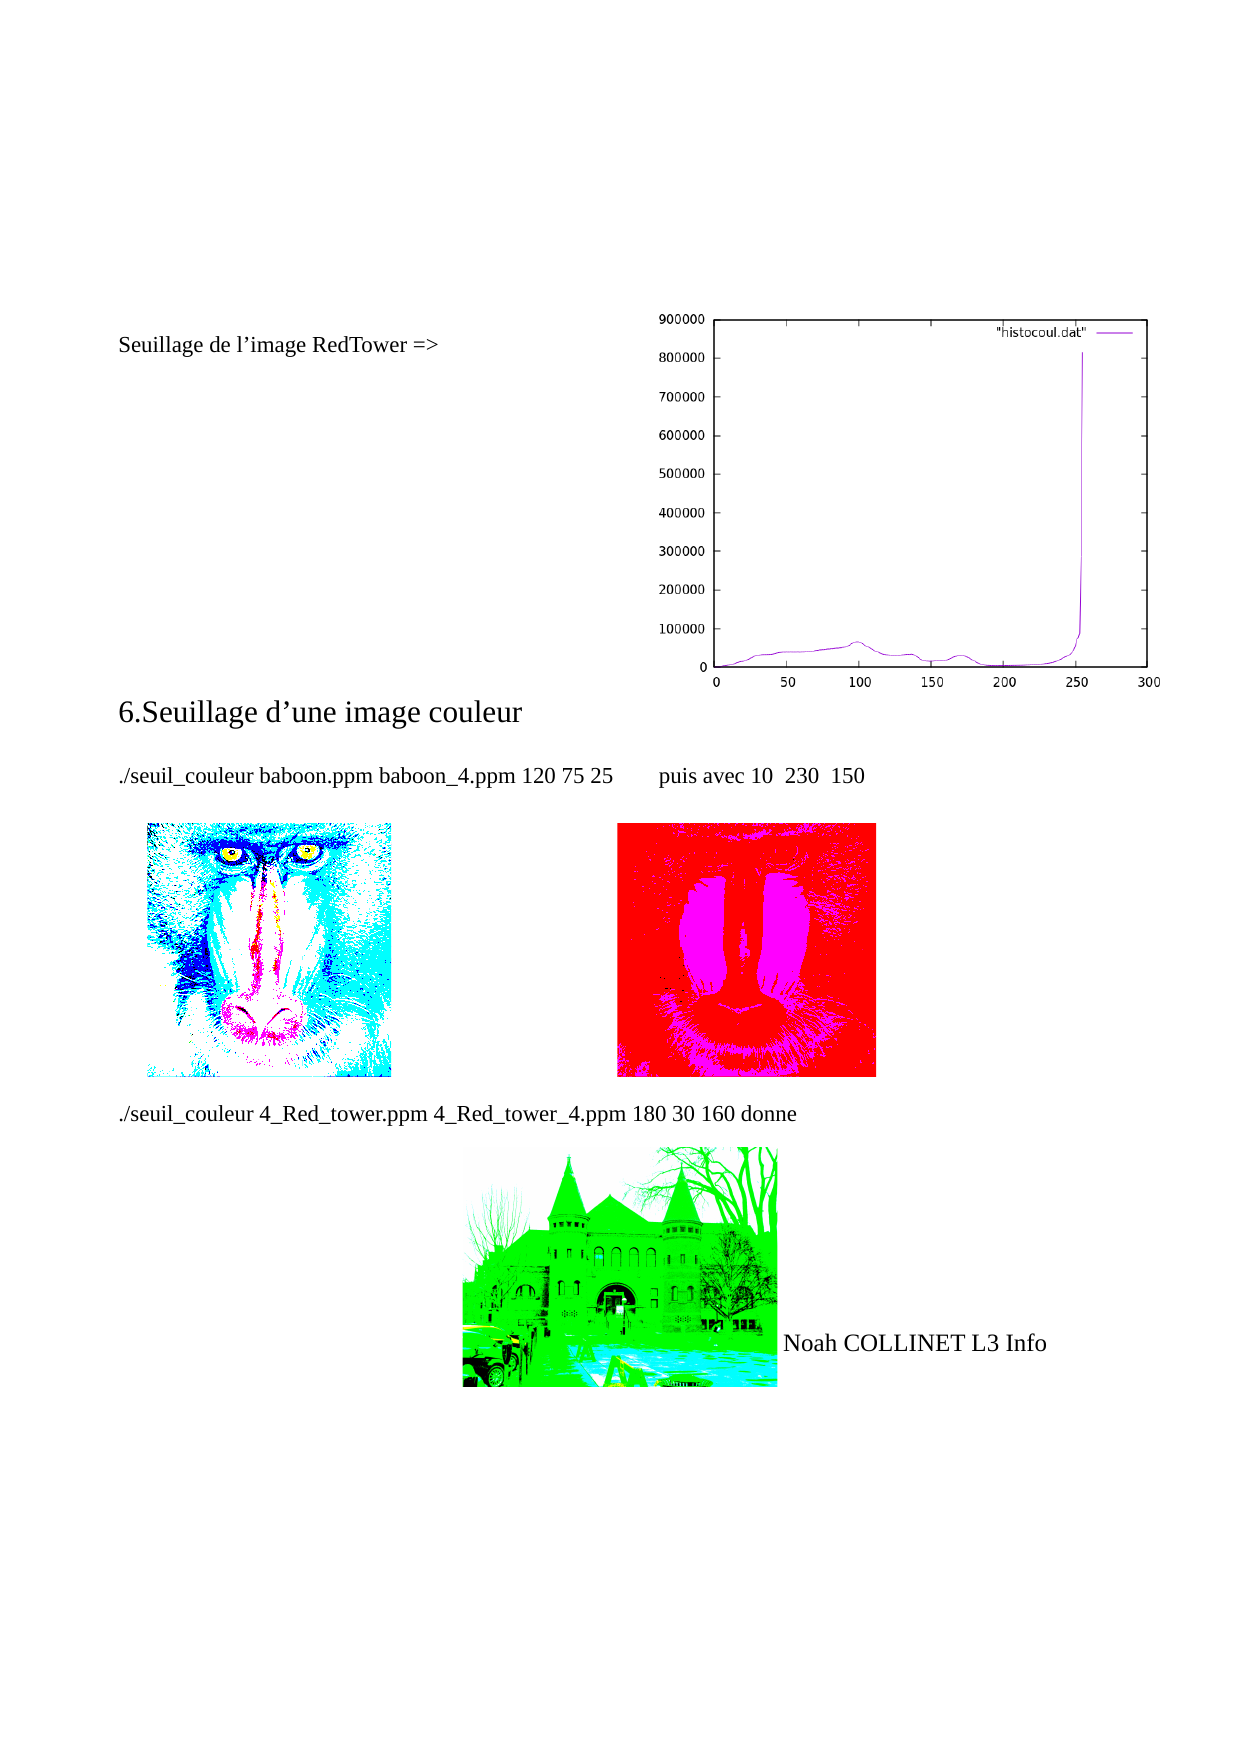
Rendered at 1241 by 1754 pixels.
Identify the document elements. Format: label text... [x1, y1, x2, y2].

text ./seuil_couleur 4_Red_tower.ppm 4_Red_tower_4.ppm 180 30 160 donne [118, 1100, 1122, 1127]
text Noah COLLINET L3 Info [778, 1299, 1122, 1357]
text [118, 1299, 462, 1357]
text Seuillage de l’image RedTower => [118, 331, 643, 358]
text ./seuil_couleur baboon.ppm baboon_4.ppm 120 75 25 puis avec 10 230 150 [118, 763, 1122, 789]
text 6.Seuillage d’une image couleur [118, 693, 1122, 729]
